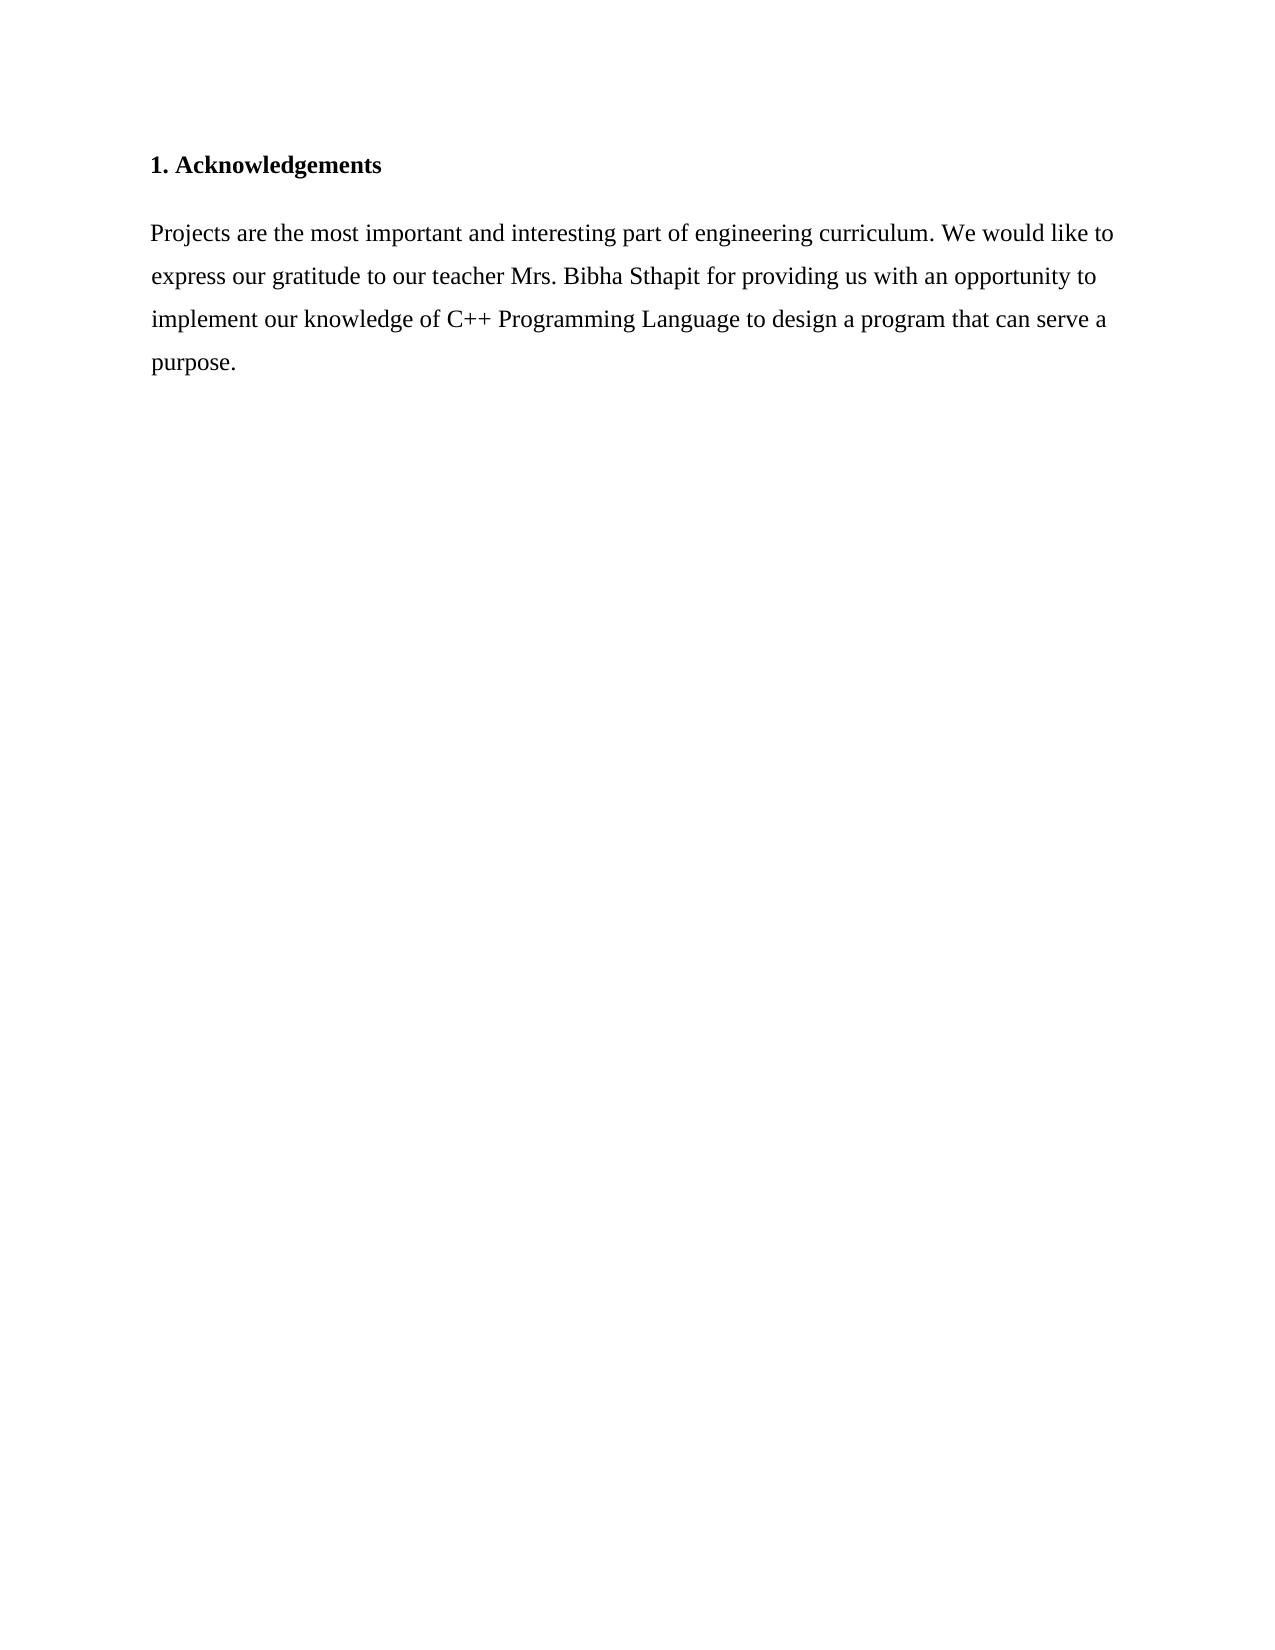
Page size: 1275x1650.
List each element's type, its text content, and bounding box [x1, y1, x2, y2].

text 1. Acknowledgements [150, 150, 1125, 179]
text Projects are the most important and interesting part of engineering curriculum. We would like to express our gratitude to our teacher Mrs. Bibha Sthapit for providing us with an opportunity to implement our knowledge of C++ Programming Language to design a program that can serve a purpose. [150, 218, 1125, 376]
